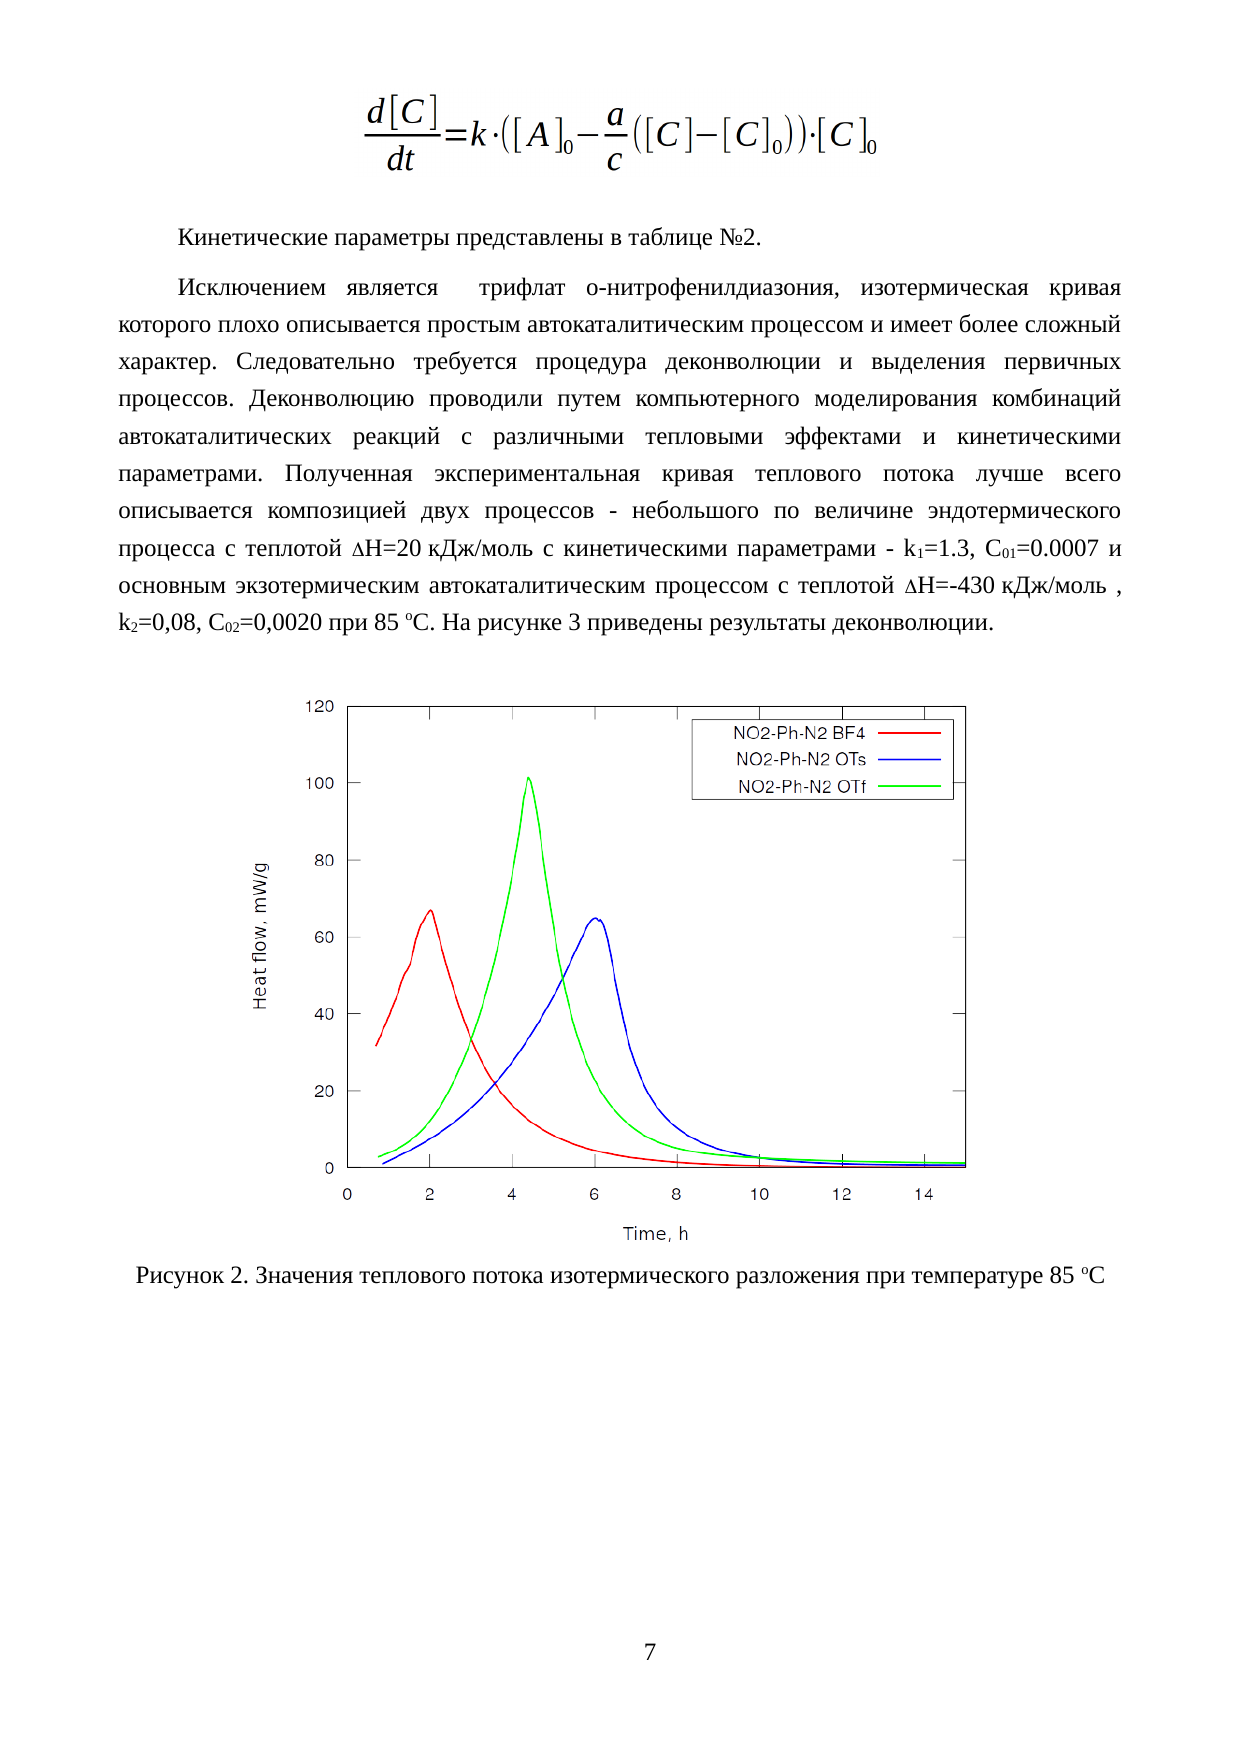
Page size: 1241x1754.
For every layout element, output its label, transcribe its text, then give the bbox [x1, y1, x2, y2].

picture [354, 88, 880, 177]
text Рисунок 2. Значения теплового потока изотермического разложения при температуре 85 оС [118, 1160, 1122, 1289]
picture [239, 680, 1002, 1252]
text Кинетические параметры представлены в таблице №2. [118, 222, 1122, 251]
text Исключением является трифлат о-нитрофенилдиазония, изотермическая кривая которого плохо описывается простым автокаталитическим процессом и имеет более сложный характер. Следовательно требуется процедура деконволюции и выделения первичных процессов. Деконволюцию проводили путем компьютерного моделирования комбинаций автокаталитических реакций с различными тепловыми эффектами и кинетическими параметрами. Полученная экспериментальная кривая теплового потока лучше всего описывается композицией двух процессов - небольшого по величине эндотермического процесса с теплотой H=20 кДж/моль c кинетическими параметрами - k1=1.3, C01=0.0007 и основным экзотермическим автокаталитическим процессом с теплотой H=-430 кДж/моль , k2=0,08, C02=0,0020 при 85 оС. На рисунке 3 приведены результаты деконволюции. [118, 272, 1122, 636]
